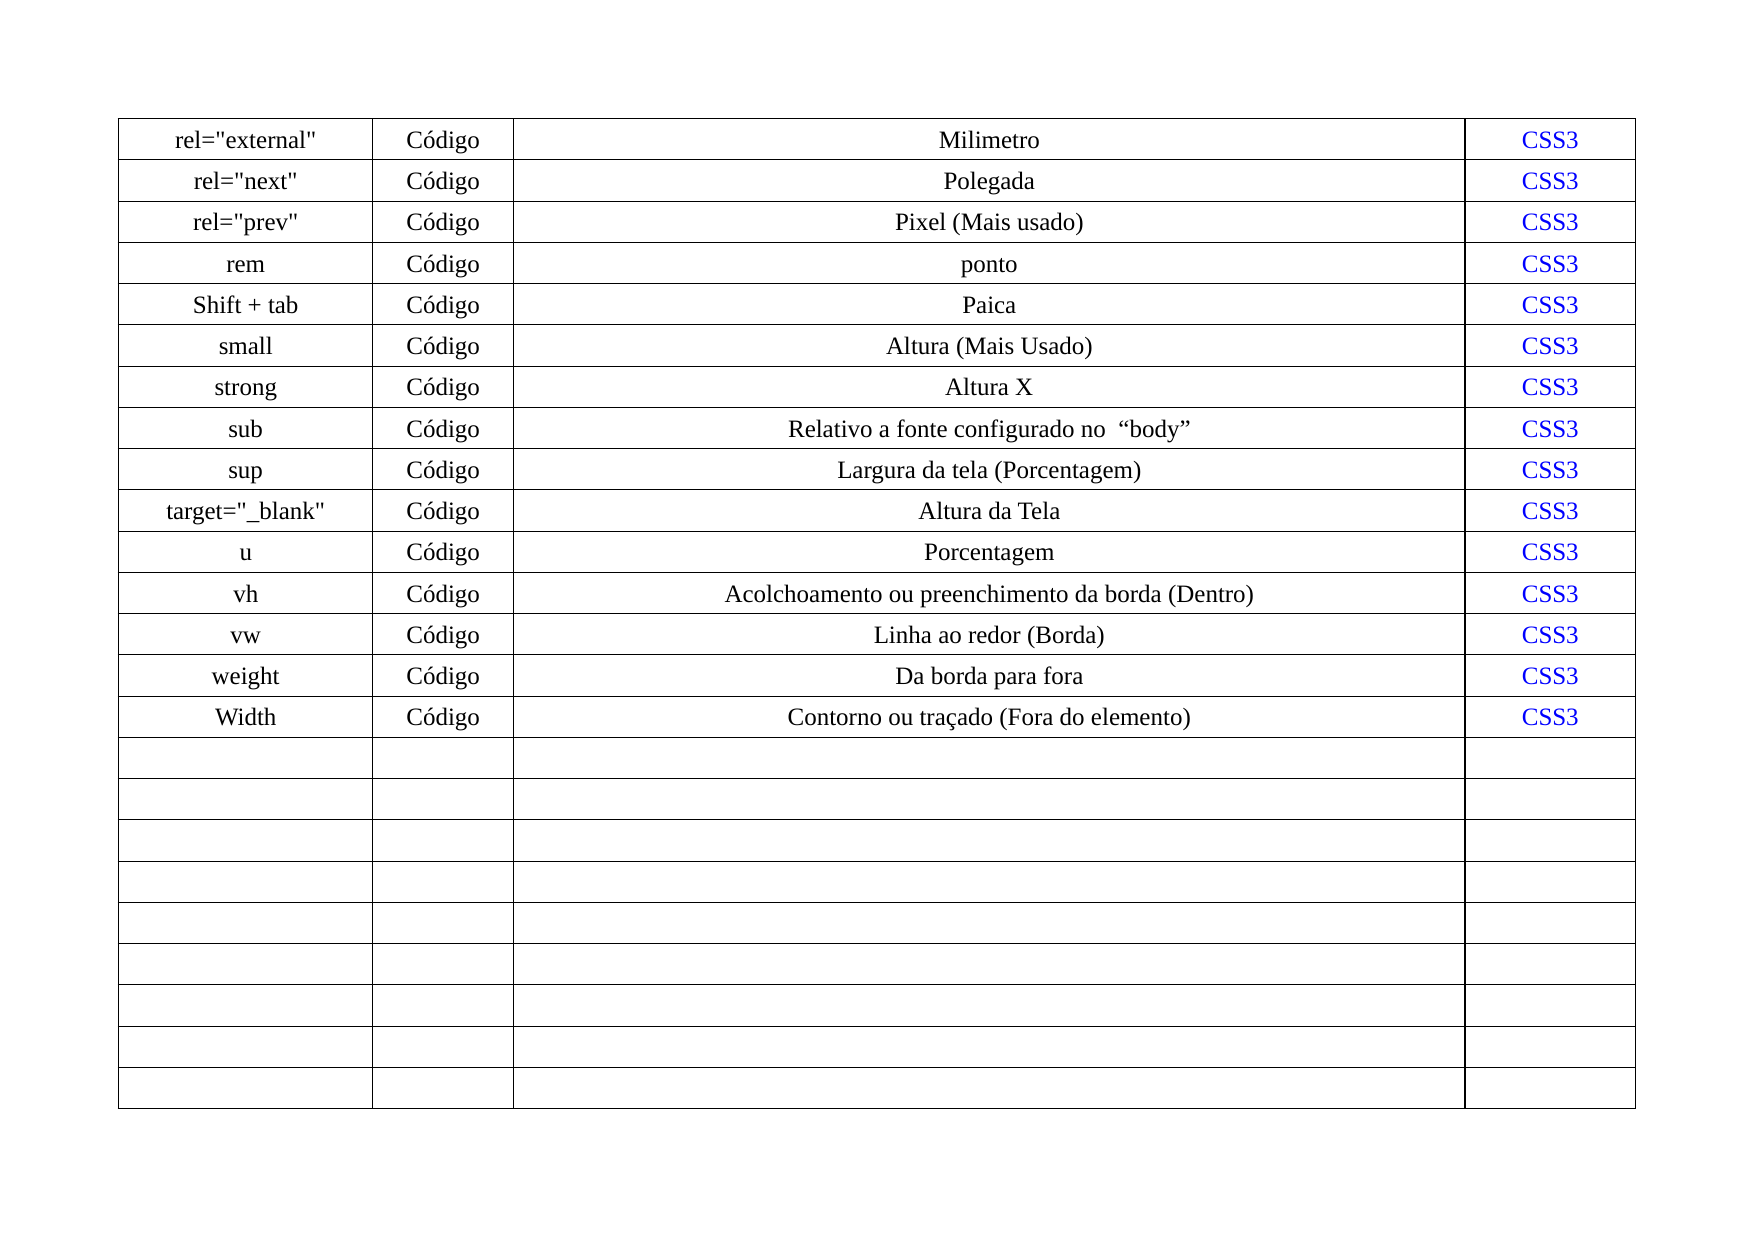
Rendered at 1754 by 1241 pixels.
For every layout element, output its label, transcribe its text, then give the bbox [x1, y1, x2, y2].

table_cell Width [119, 697, 372, 737]
table_cell Paica [514, 284, 1464, 324]
table_cell rel="next" [119, 160, 372, 201]
table_cell [514, 1027, 1464, 1067]
table_cell target="_blank" [119, 490, 372, 531]
table_cell [373, 820, 513, 861]
table_cell Código [373, 408, 513, 448]
table_cell [119, 1027, 372, 1067]
table_cell Código [373, 367, 513, 407]
table_cell Altura da Tela [514, 490, 1464, 531]
table_cell [119, 944, 372, 984]
table_cell CSS3 [1466, 655, 1635, 696]
table_cell Polegada [514, 160, 1464, 201]
table_cell Código [373, 202, 513, 242]
table_cell Código [373, 490, 513, 531]
table_cell Código [373, 697, 513, 737]
table_cell [373, 862, 513, 902]
table_cell [373, 1068, 513, 1108]
table_cell [373, 779, 513, 819]
table_cell Porcentagem [514, 532, 1464, 572]
table_cell Código [373, 119, 513, 159]
table_cell Da borda para fora [514, 655, 1464, 696]
table_cell [514, 1068, 1464, 1108]
table_cell u [119, 532, 372, 572]
table_cell [119, 903, 372, 943]
table_cell vh [119, 573, 372, 613]
table_cell Código [373, 160, 513, 201]
table_cell CSS3 [1466, 408, 1635, 448]
table_cell Código [373, 532, 513, 572]
table_cell [514, 985, 1464, 1026]
table_cell Contorno ou traçado (Fora do elemento) [514, 697, 1464, 737]
table_cell [1466, 862, 1635, 902]
table_cell [1466, 779, 1635, 819]
table_cell Código [373, 573, 513, 613]
table_cell rem [119, 243, 372, 283]
table_cell rel="prev" [119, 202, 372, 242]
table_cell [373, 985, 513, 1026]
table_cell CSS3 [1466, 160, 1635, 201]
table_cell sup [119, 449, 372, 489]
table_cell vw [119, 614, 372, 654]
table_cell CSS3 [1466, 614, 1635, 654]
table_cell Código [373, 655, 513, 696]
table_cell CSS3 [1466, 490, 1635, 531]
table_cell [514, 738, 1464, 778]
table_cell CSS3 [1466, 449, 1635, 489]
table_cell [1466, 985, 1635, 1026]
table_cell [514, 862, 1464, 902]
table_cell Código [373, 325, 513, 366]
table_cell [119, 1068, 372, 1108]
table_cell Shift + tab [119, 284, 372, 324]
table_cell [373, 944, 513, 984]
table_cell strong [119, 367, 372, 407]
table_cell Código [373, 449, 513, 489]
table_cell [1466, 1068, 1635, 1108]
table_cell sub [119, 408, 372, 448]
table_cell CSS3 [1466, 243, 1635, 283]
table_cell CSS3 [1466, 573, 1635, 613]
table_cell [1466, 944, 1635, 984]
table_cell [119, 985, 372, 1026]
table_cell weight [119, 655, 372, 696]
table_cell [119, 738, 372, 778]
table_cell Linha ao redor (Borda) [514, 614, 1464, 654]
table_cell [1466, 903, 1635, 943]
table_cell Largura da tela (Porcentagem) [514, 449, 1464, 489]
table_cell Código [373, 284, 513, 324]
table_cell [119, 862, 372, 902]
table_cell [119, 820, 372, 861]
table_cell CSS3 [1466, 532, 1635, 572]
table_cell CSS3 [1466, 697, 1635, 737]
table_cell [514, 903, 1464, 943]
table_cell CSS3 [1466, 119, 1635, 159]
table_cell [514, 944, 1464, 984]
table_cell CSS3 [1466, 367, 1635, 407]
table_cell [1466, 820, 1635, 861]
table_cell small [119, 325, 372, 366]
table_cell rel="external" [119, 119, 372, 159]
table_cell [514, 820, 1464, 861]
table_cell CSS3 [1466, 202, 1635, 242]
table_cell CSS3 [1466, 325, 1635, 366]
table_cell Pixel (Mais usado) [514, 202, 1464, 242]
table_cell [373, 1027, 513, 1067]
table_cell Código [373, 243, 513, 283]
table_cell [119, 779, 372, 819]
table_cell [1466, 738, 1635, 778]
table_cell Milimetro [514, 119, 1464, 159]
table_cell Altura (Mais Usado) [514, 325, 1464, 366]
table_cell Acolchoamento ou preenchimento da borda (Dentro) [514, 573, 1464, 613]
table_cell [514, 779, 1464, 819]
table_cell [373, 738, 513, 778]
table_cell ponto [514, 243, 1464, 283]
table_cell Código [373, 614, 513, 654]
table_cell Altura X [514, 367, 1464, 407]
table_cell [373, 903, 513, 943]
table_cell CSS3 [1466, 284, 1635, 324]
table_cell Relativo a fonte configurado no “body” [514, 408, 1464, 448]
table_cell [1466, 1027, 1635, 1067]
